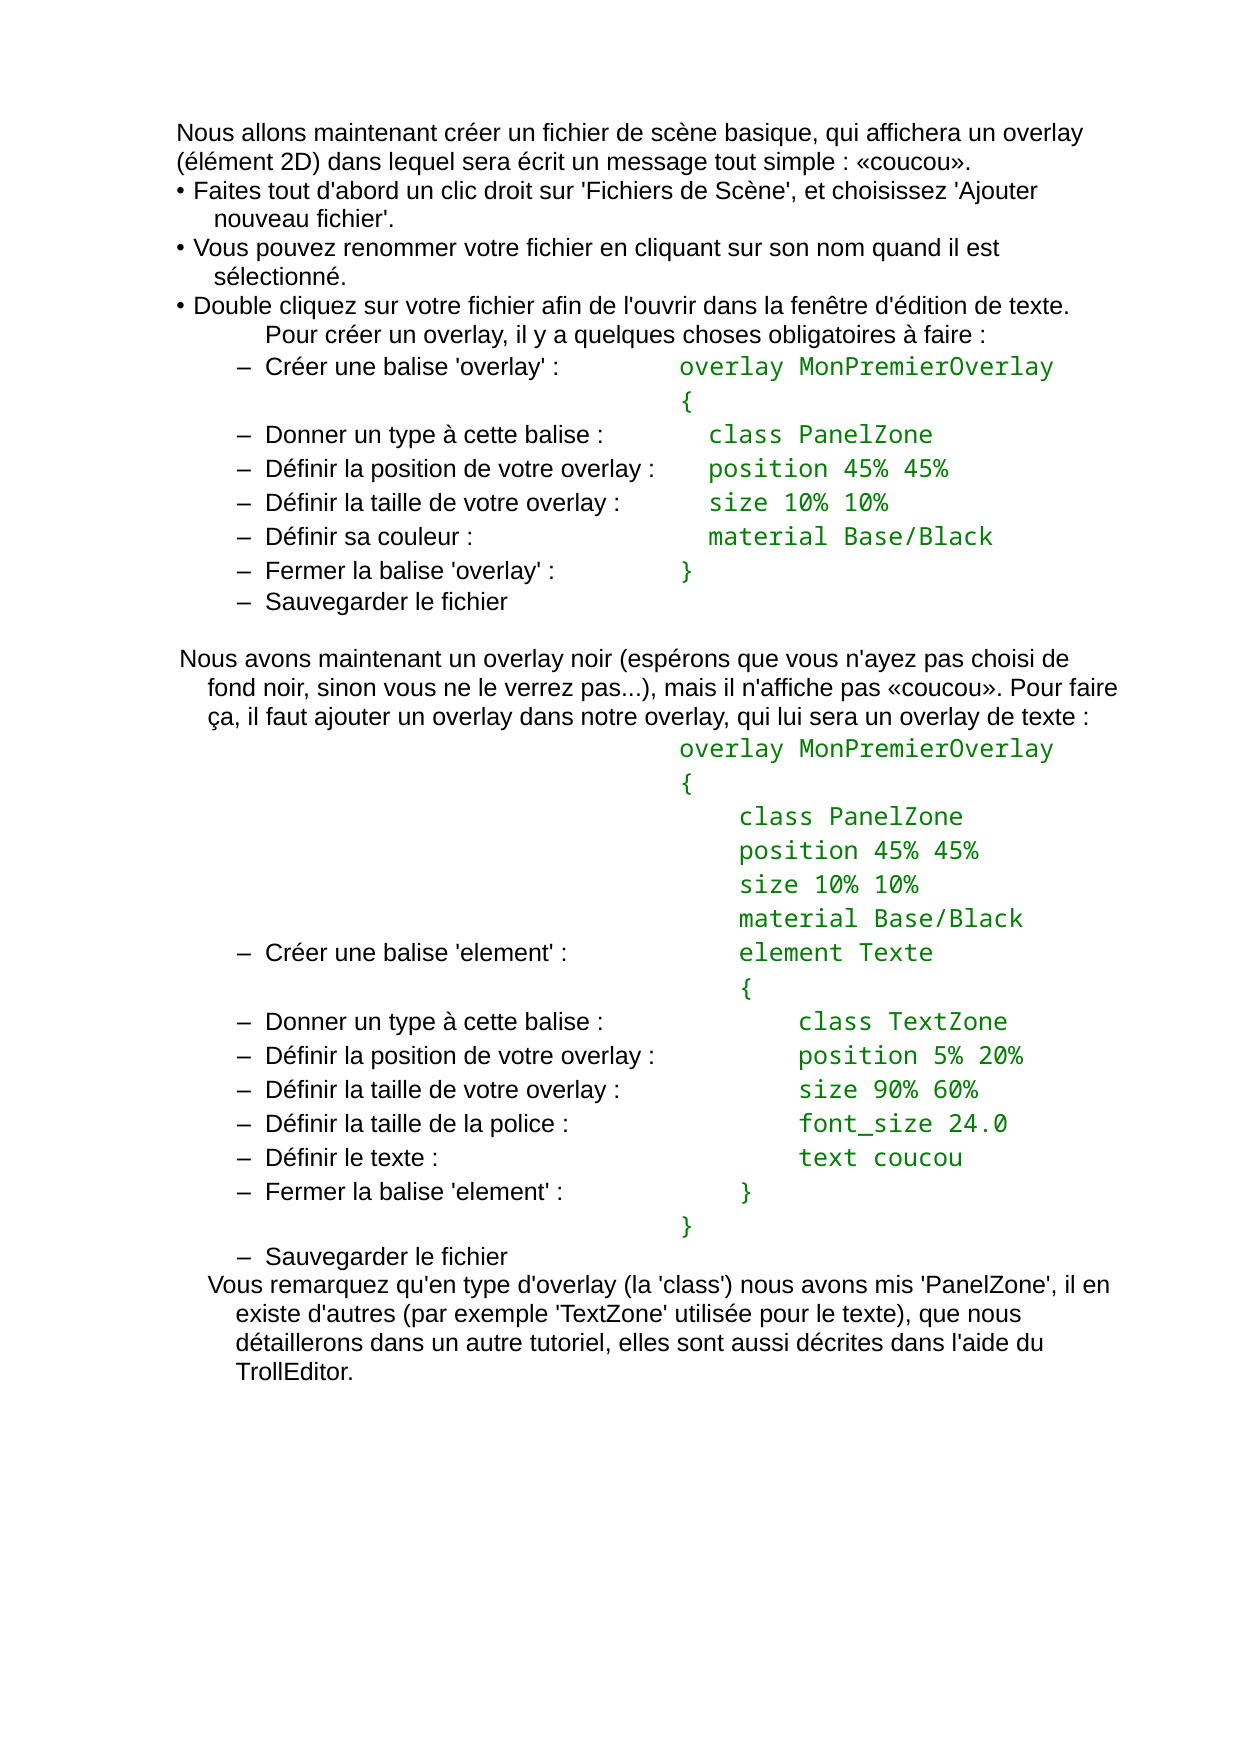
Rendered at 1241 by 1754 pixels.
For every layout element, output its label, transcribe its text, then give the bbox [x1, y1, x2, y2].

list Définir la taille de votre overlay : size 10% 10% [237, 485, 1122, 519]
list Définir la taille de votre overlay : size 90% 60% [237, 1071, 1122, 1105]
list { [118, 382, 1122, 417]
list Définir la position de votre overlay : position 45% 45% [237, 451, 1122, 485]
text Nous avons maintenant un overlay noir (espérons que vous n'ayez pas choisi de fond noir, sinon vous ne le verrez pas...), mais il n'affiche pas «coucou». Pour faire ça, il faut ajouter un overlay dans notre overlay, qui lui sera un overlay de texte : [179, 644, 1122, 731]
list Définir la position de votre overlay : position 5% 20% [237, 1037, 1122, 1071]
list size 10% 10% [237, 867, 1122, 901]
list { [118, 969, 1122, 1003]
list position 45% 45% [237, 833, 1122, 867]
text Vous remarquez qu'en type d'overlay (la 'class') nous avons mis 'PanelZone', il en existe d'autres (par exemple 'TextZone' utilisée pour le texte), que nous détaillerons dans un autre tutoriel, elles sont aussi décrites dans l'aide du TrollEditor. [207, 1271, 1122, 1386]
list Créer une balise 'overlay' : overlay MonPremierOverlay [237, 348, 1122, 382]
list Fermer la balise 'overlay' : } [237, 553, 1122, 587]
list Fermer la balise 'element' : } [237, 1173, 1122, 1208]
list Créer une balise 'element' : element Texte [237, 935, 1122, 969]
list Définir la taille de la police : font_size 24.0 [237, 1105, 1122, 1139]
list Donner un type à cette balise : class TextZone [237, 1003, 1122, 1037]
list Donner un type à cette balise : class PanelZone [237, 417, 1122, 451]
list Définir sa couleur : material Base/Black [237, 519, 1122, 553]
list { [118, 765, 1122, 799]
list Sauvegarder le fichier [237, 1242, 1122, 1271]
list material Base/Black [237, 901, 1122, 935]
list Pour créer un overlay, il y a quelques choses obligatoires à faire : [235, 320, 1122, 348]
list Double cliquez sur votre fichier afin de l'ouvrir dans la fenêtre d'édition de texte. [176, 291, 1122, 320]
list } [237, 1208, 1122, 1242]
list Définir le texte : text coucou [237, 1139, 1122, 1173]
list Vous pouvez renommer votre fichier en cliquant sur son nom quand il est sélectionné. [176, 233, 1122, 291]
list overlay MonPremierOverlay [237, 731, 1122, 765]
text Nous allons maintenant créer un fichier de scène basique, qui affichera un overlay (élément 2D) dans lequel sera écrit un message tout simple : «coucou». [176, 118, 1122, 176]
list class PanelZone [237, 799, 1122, 833]
list Sauvegarder le fichier [237, 587, 1122, 616]
list Faites tout d'abord un clic droit sur 'Fichiers de Scène', et choisissez 'Ajouter nouveau fichier'. [176, 176, 1122, 233]
